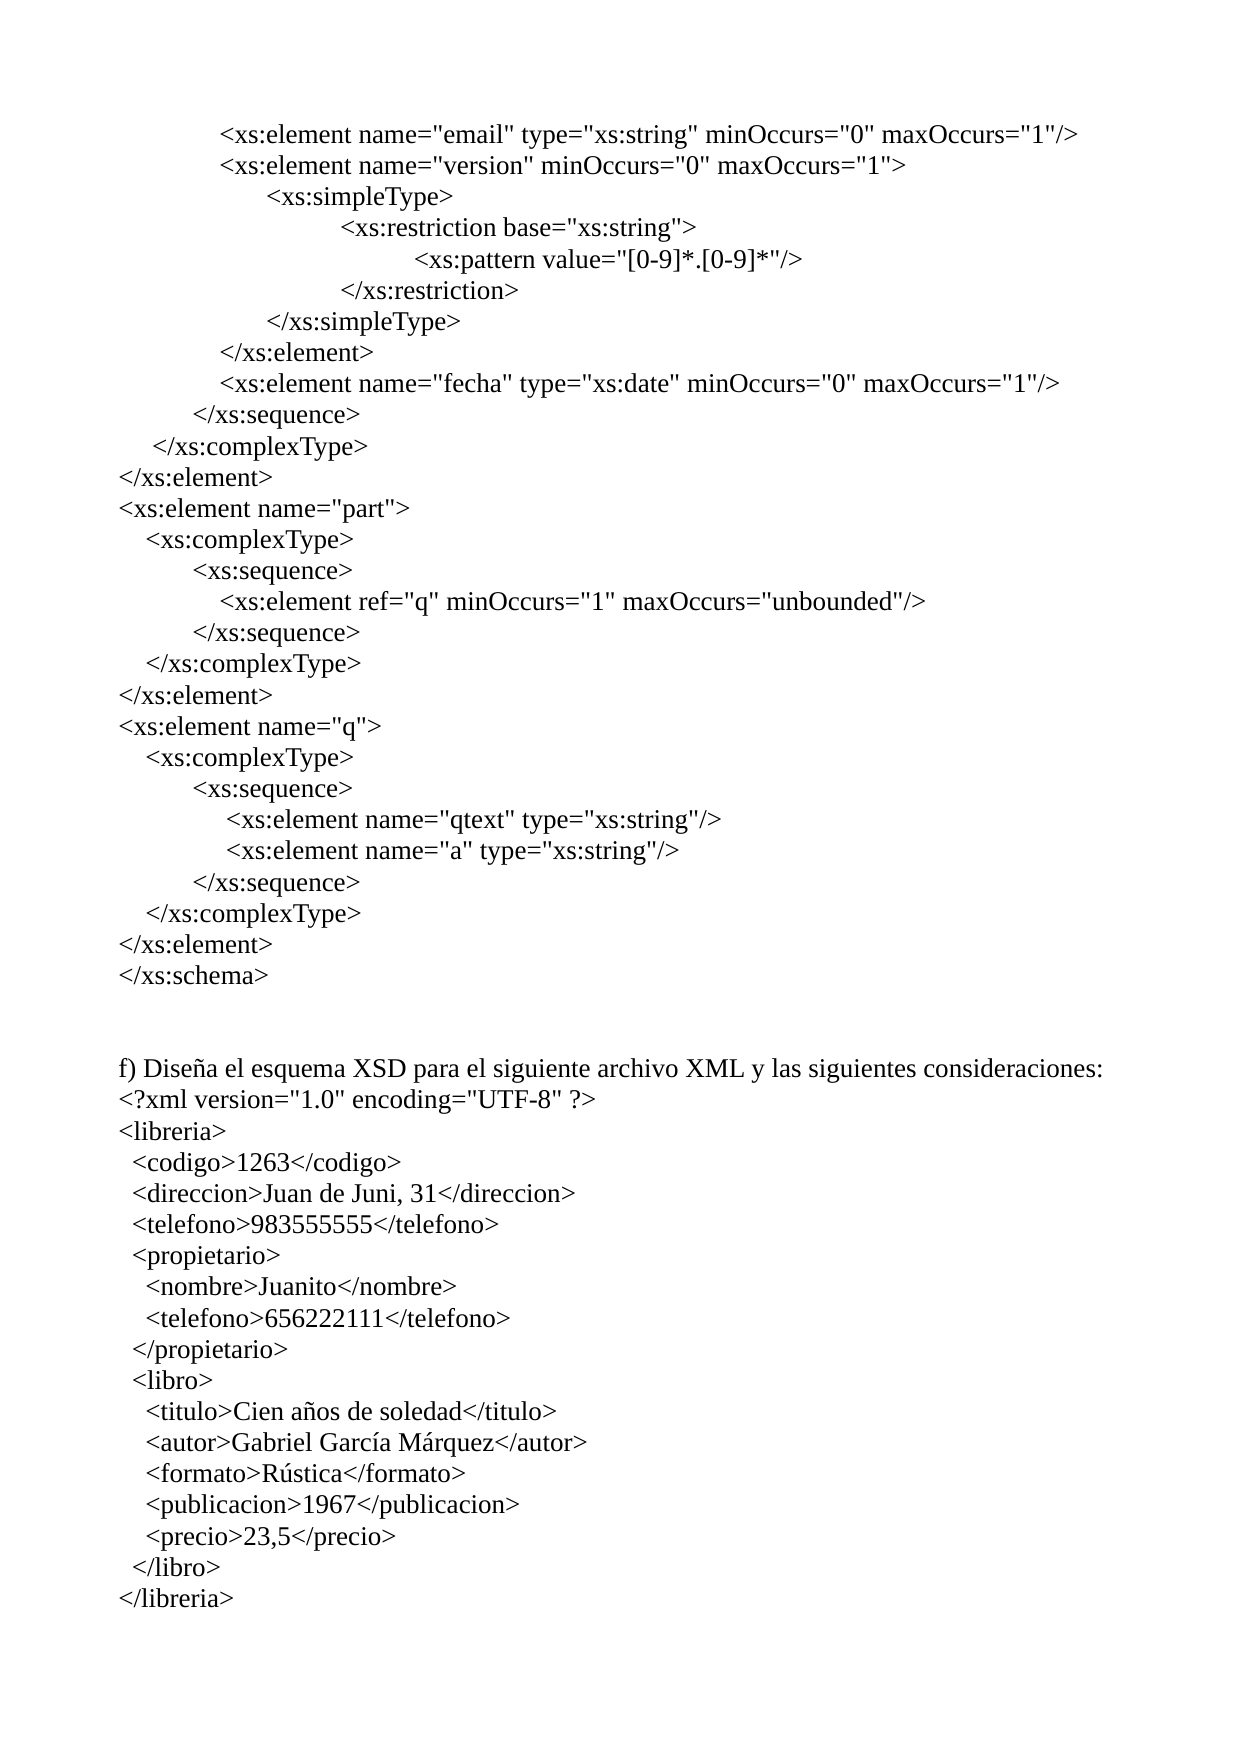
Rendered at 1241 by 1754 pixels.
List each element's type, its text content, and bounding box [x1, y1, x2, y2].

text <xs:element name="q"> [118, 710, 1122, 741]
text </xs:complexType> [118, 897, 1122, 928]
text f) Diseña el esquema XSD para el siguiente archivo XML y las siguientes consideraciones: [118, 1052, 1122, 1084]
text <xs:element name="email" type="xs:string" minOccurs="0" maxOccurs="1"/> [118, 118, 1122, 149]
text </xs:sequence> [118, 866, 1122, 897]
text <nombre>Juanito</nombre> [118, 1271, 1122, 1302]
text <xs:simpleType> [118, 180, 1122, 212]
text <xs:sequence> [118, 772, 1122, 803]
text <libreria> [118, 1115, 1122, 1146]
text <xs:element name="version" minOccurs="0" maxOccurs="1"> [118, 149, 1122, 180]
text </libro> [118, 1551, 1122, 1582]
text <xs:restriction base="xs:string"> [118, 212, 1122, 243]
text <propietario> [118, 1239, 1122, 1271]
text <xs:element name="part"> [118, 492, 1122, 523]
text <direccion>Juan de Juni, 31</direccion> [118, 1177, 1122, 1208]
text <xs:element name="fecha" type="xs:date" minOccurs="0" maxOccurs="1"/> [118, 367, 1122, 398]
text <xs:sequence> [118, 554, 1122, 585]
text <xs:complexType> [118, 523, 1122, 554]
text <xs:pattern value="[0-9]*.[0-9]*"/> [118, 243, 1122, 274]
text <telefono>983555555</telefono> [118, 1208, 1122, 1239]
text </xs:sequence> [118, 616, 1122, 648]
text <xs:complexType> [118, 741, 1122, 772]
text <xs:element ref="q" minOccurs="1" maxOccurs="unbounded"/> [118, 585, 1122, 616]
text </propietario> [118, 1333, 1122, 1364]
text </xs:complexType> [118, 429, 1122, 461]
text </xs:element> [118, 336, 1122, 367]
text </xs:schema> [118, 959, 1122, 990]
text <telefono>656222111</telefono> [118, 1302, 1122, 1333]
text </xs:element> [118, 928, 1122, 959]
text <precio>23,5</precio> [118, 1520, 1122, 1551]
text <xs:element name="qtext" type="xs:string"/> [118, 803, 1122, 834]
text </xs:element> [118, 679, 1122, 710]
text <?xml version="1.0" encoding="UTF-8" ?> [118, 1084, 1122, 1115]
text <codigo>1263</codigo> [118, 1146, 1122, 1177]
text <titulo>Cien años de soledad</titulo> [118, 1395, 1122, 1426]
text <autor>Gabriel García Márquez</autor> [118, 1426, 1122, 1457]
text </xs:element> [118, 461, 1122, 492]
text </libreria> [118, 1582, 1122, 1613]
text </xs:sequence> [118, 398, 1122, 429]
text <formato>Rústica</formato> [118, 1457, 1122, 1488]
text </xs:restriction> [118, 274, 1122, 305]
text </xs:simpleType> [118, 305, 1122, 336]
text </xs:complexType> [118, 648, 1122, 679]
text <publicacion>1967</publicacion> [118, 1488, 1122, 1520]
text <xs:element name="a" type="xs:string"/> [118, 834, 1122, 866]
text <libro> [118, 1364, 1122, 1395]
